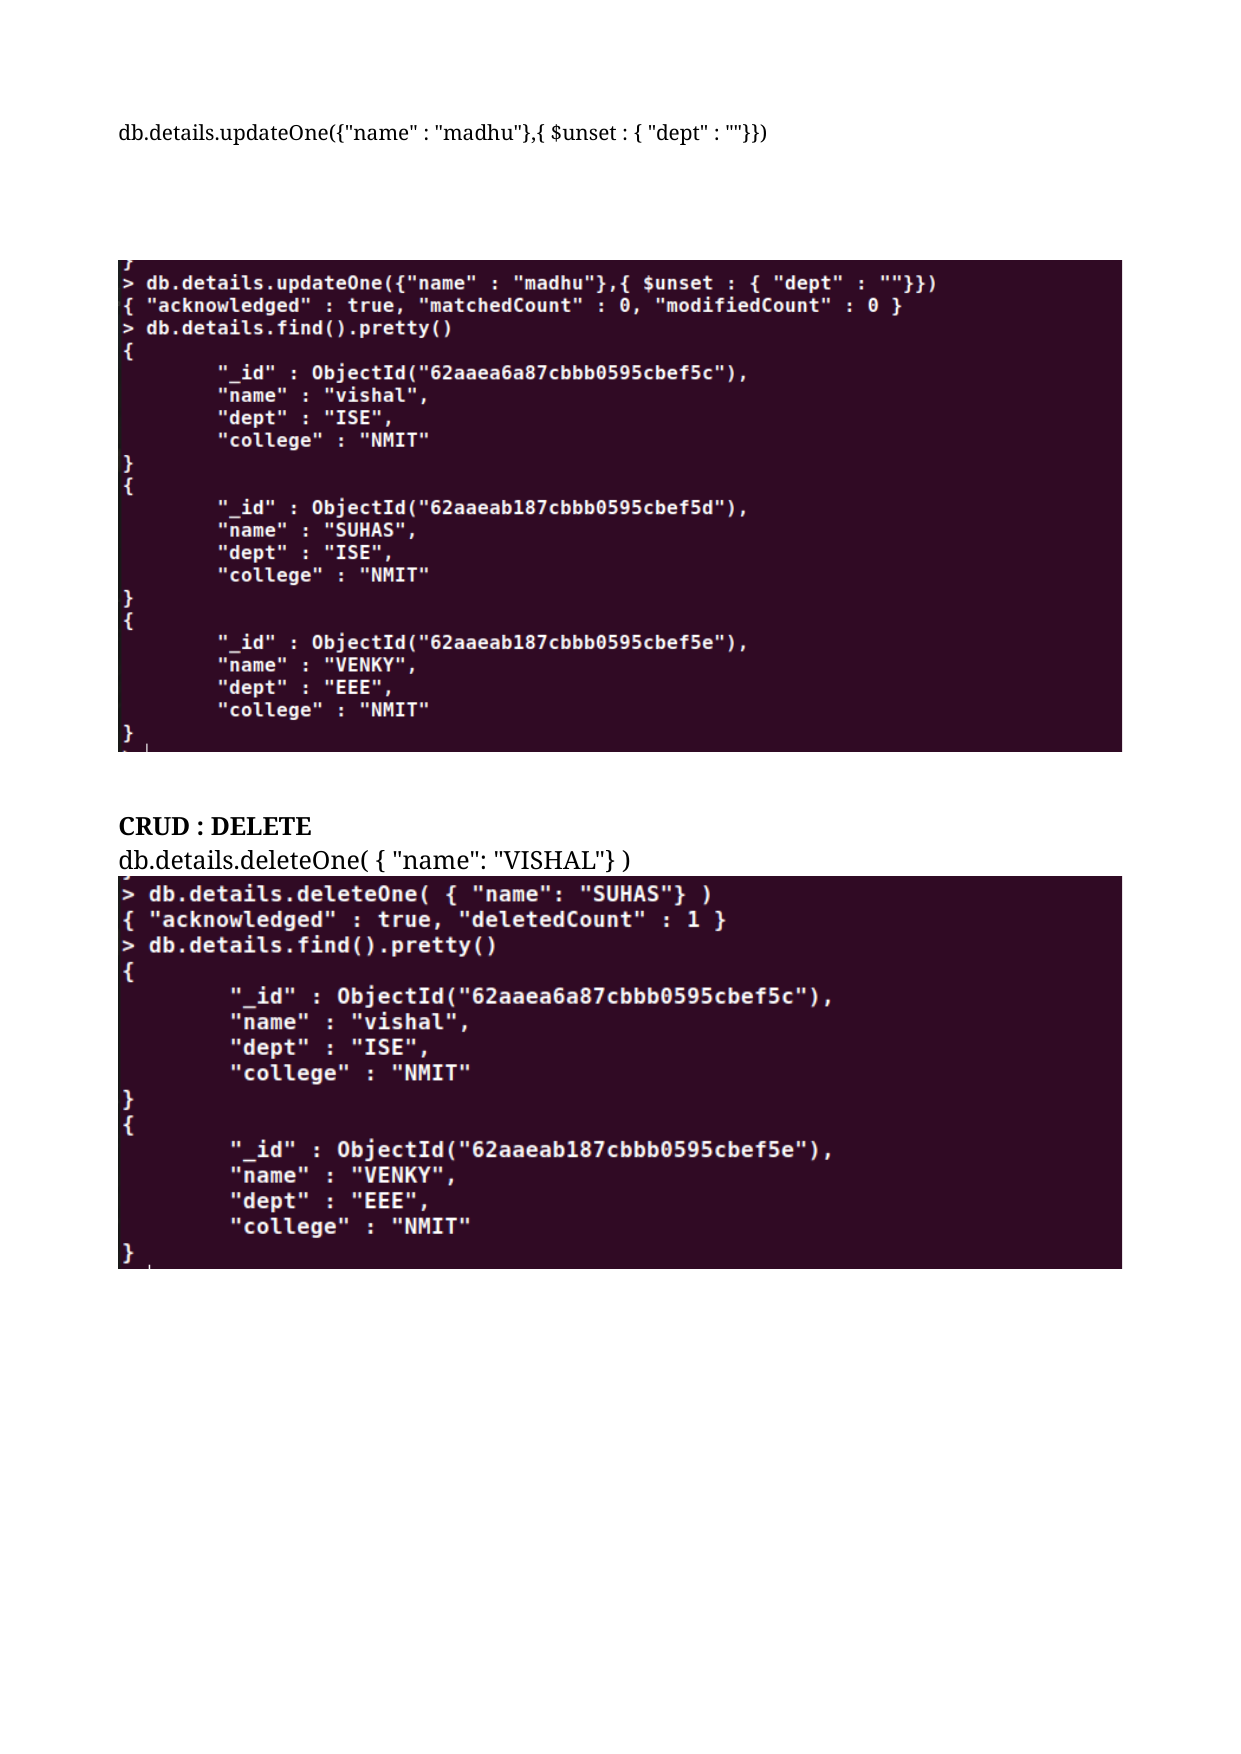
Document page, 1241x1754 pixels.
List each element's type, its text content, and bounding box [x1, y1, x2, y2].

picture [118, 876, 1123, 1269]
picture [118, 260, 1123, 752]
text db.details.deleteOne( { "name": "VISHAL"} ) [118, 842, 1122, 876]
text db.details.updateOne({"name" : "madhu"},{ $unset : { "dept" : ""}}) [118, 118, 1122, 147]
text CRUD : DELETE [118, 808, 1122, 842]
